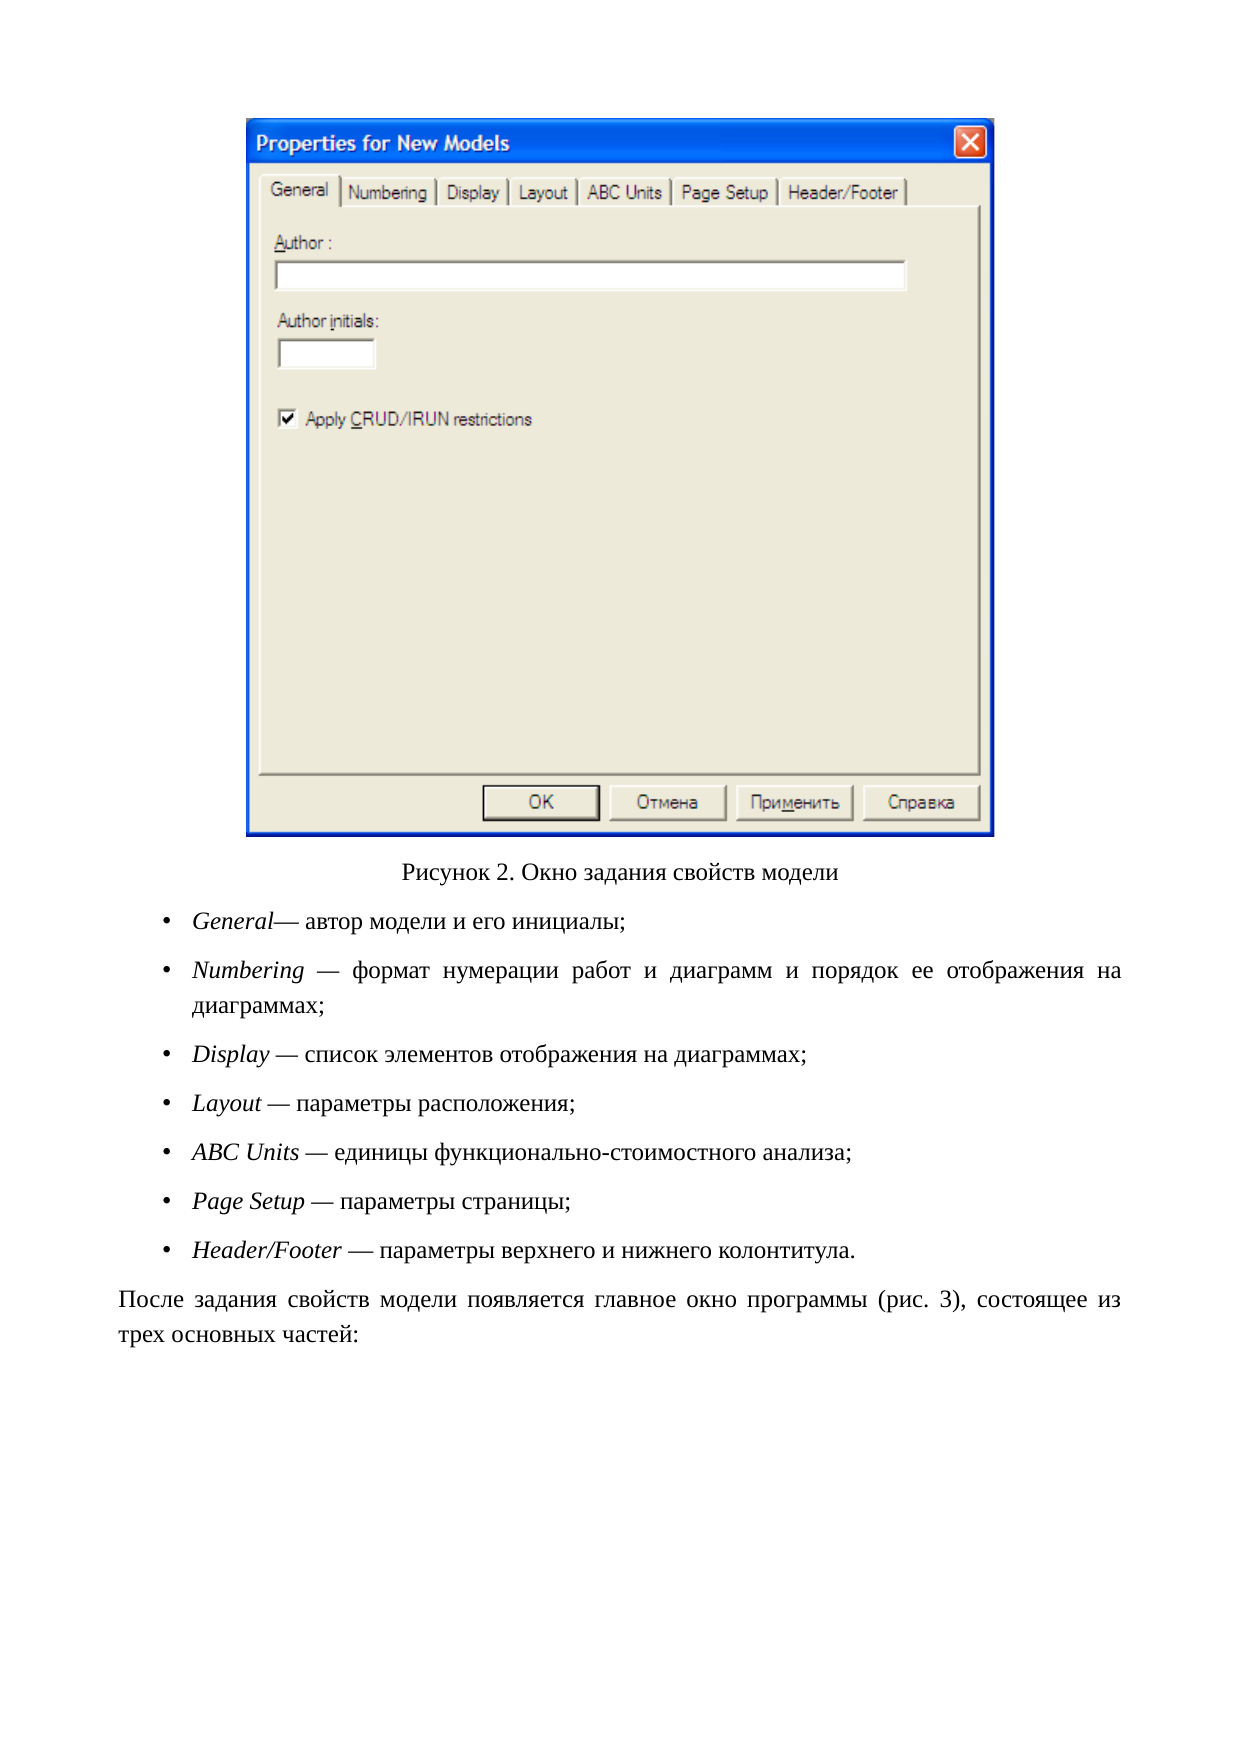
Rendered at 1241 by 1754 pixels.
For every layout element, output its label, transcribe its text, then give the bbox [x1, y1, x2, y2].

list Page Setup — параметры страницы; [162, 1186, 1122, 1215]
picture [246, 118, 995, 837]
list Numbering — формат нумерации работ и диаграмм и порядок ее отображения на диаграммах; [162, 955, 1122, 1018]
list General— автор модели и его инициалы; [162, 906, 1122, 935]
list Header/Footer — параметры верхнего и нижнего колонтитула. [162, 1235, 1122, 1264]
list Display — список элементов отображения на диаграммах; [162, 1039, 1122, 1068]
list ABC Units — единицы функционально-стоимостного анализа; [162, 1137, 1122, 1166]
text После задания свойств модели появляется главное окно программы (рис. 3), состоящее из трех основных частей: [118, 1284, 1122, 1347]
text Рисунок 2. Окно задания свойств модели [118, 857, 1122, 886]
list Layout — параметры расположения; [162, 1088, 1122, 1117]
